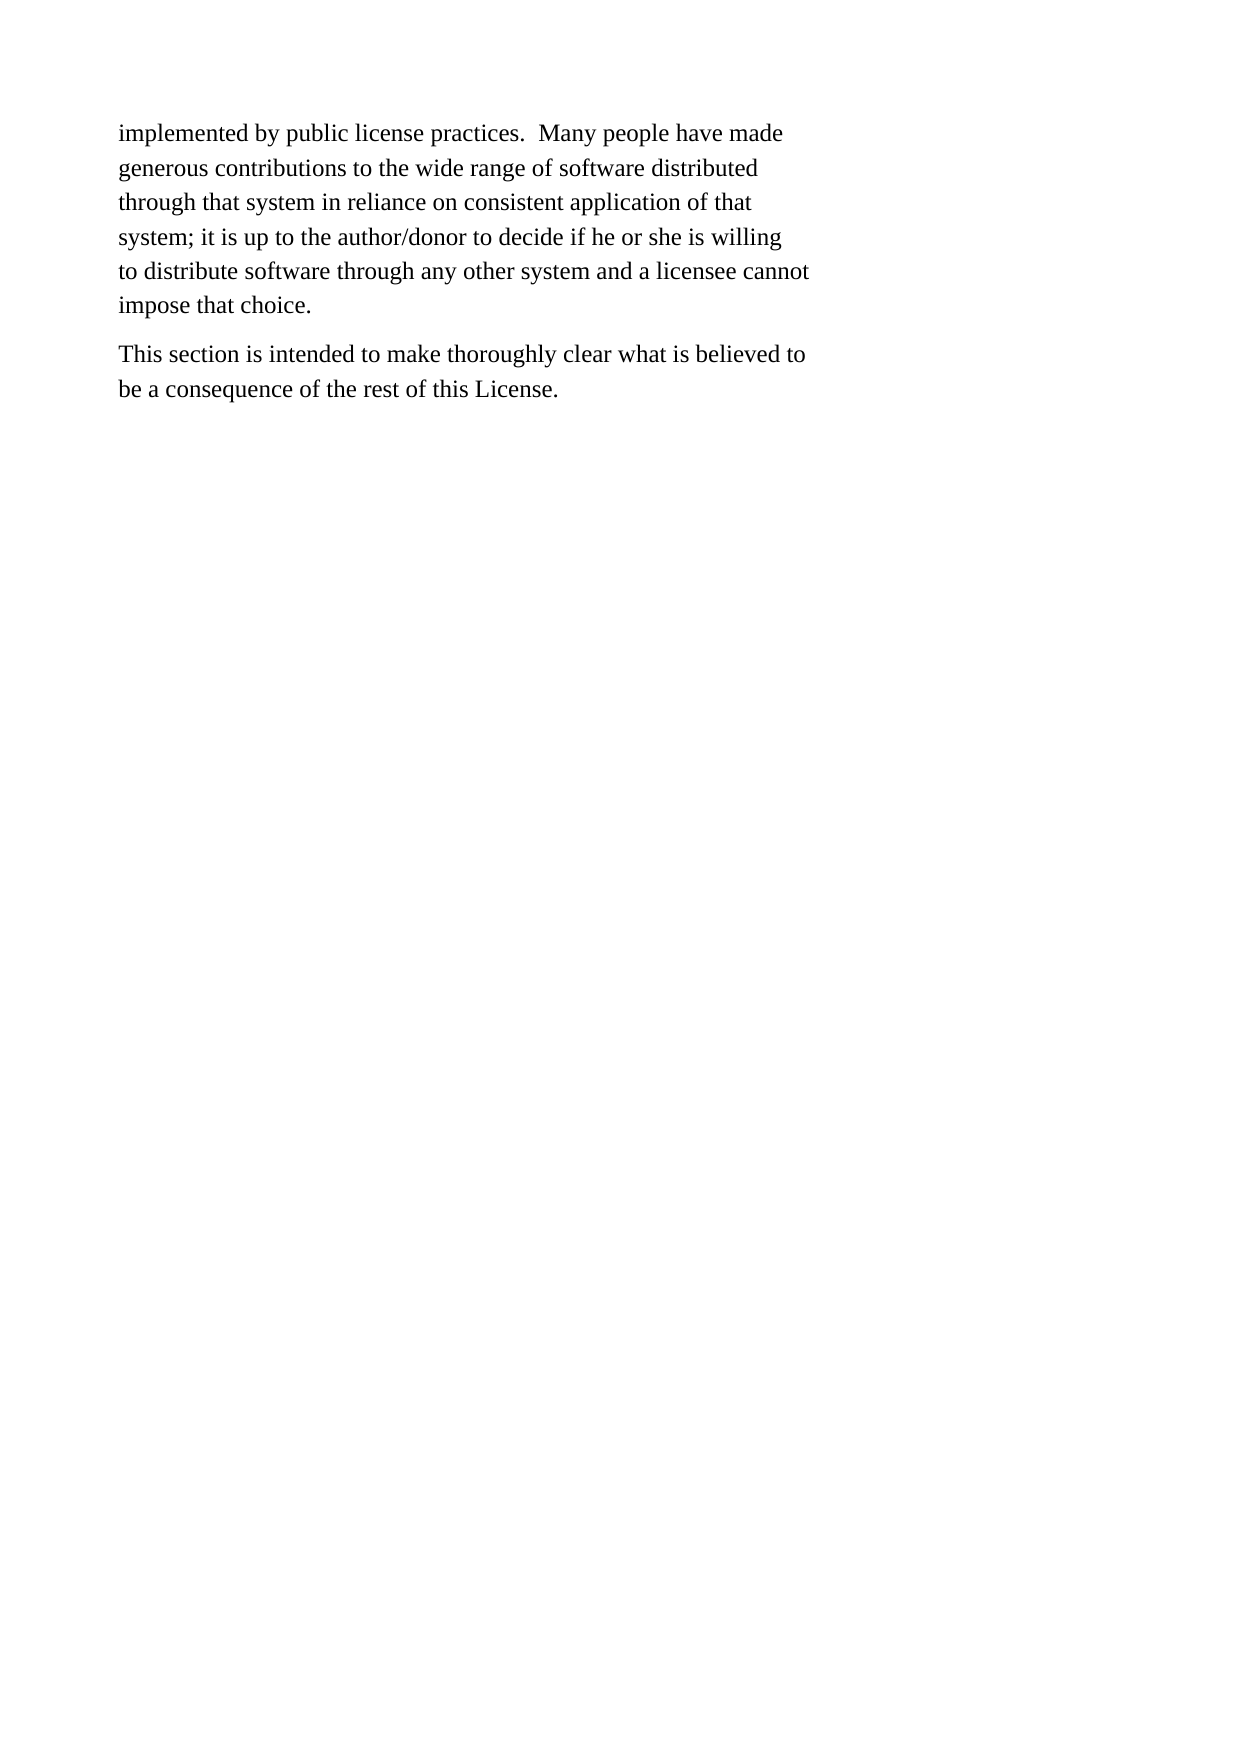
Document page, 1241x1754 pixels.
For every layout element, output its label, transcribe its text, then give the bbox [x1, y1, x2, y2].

text This section is intended to make thoroughly clear what is believed to be a consequence of the rest of this License. [118, 339, 1122, 403]
text implemented by public license practices. Many people have made generous contributions to the wide range of software distributed through that system in reliance on consistent application of that system; it is up to the author/donor to decide if he or she is willing to distribute software through any other system and a licensee cannot impose that choice. [118, 118, 1122, 319]
